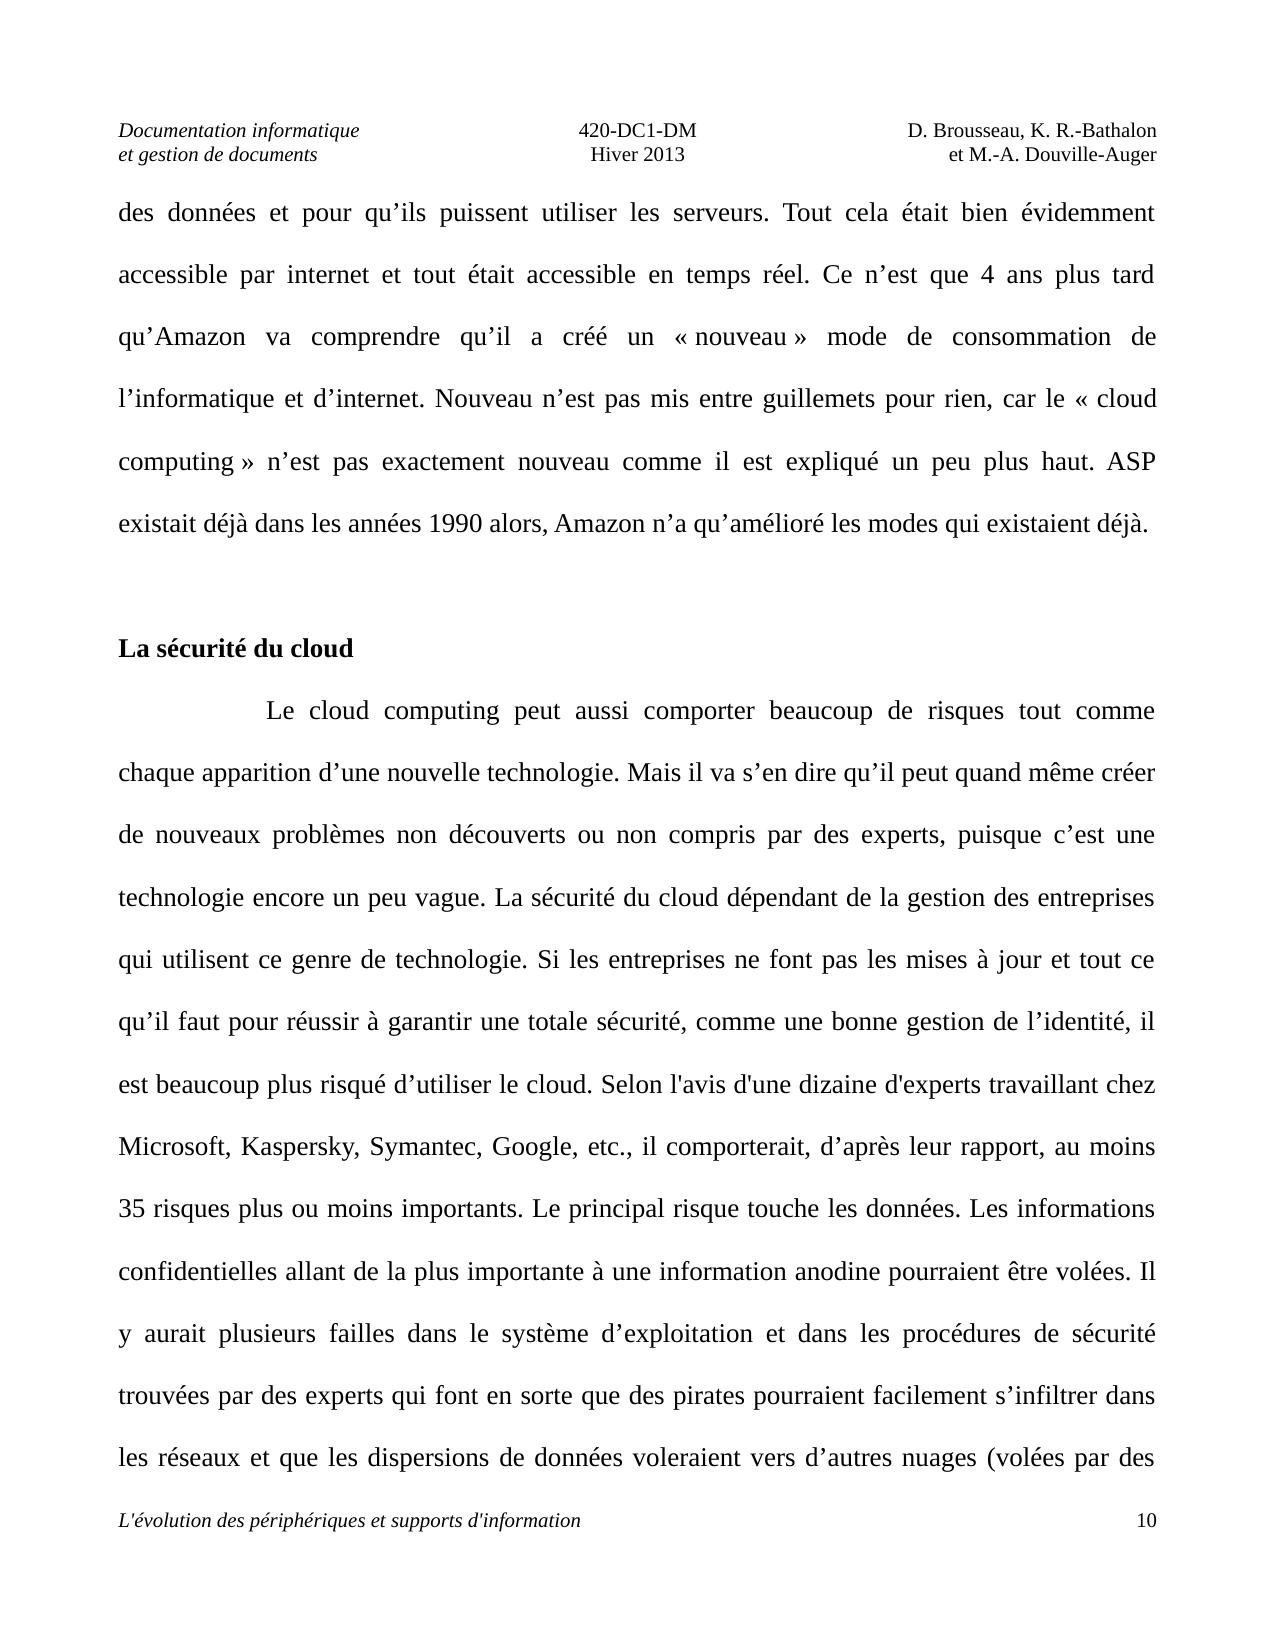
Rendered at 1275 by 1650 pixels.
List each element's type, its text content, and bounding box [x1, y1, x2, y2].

text des données et pour qu’ils puissent utiliser les serveurs. Tout cela était bien évidemment accessible par internet et tout était accessible en temps réel. Ce n’est que 4 ans plus tard qu’Amazon va comprendre qu’il a créé un « nouveau » mode de consommation de l’informatique et d’internet. Nouveau n’est pas mis entre guillemets pour rien, car le « cloud computing » n’est pas exactement nouveau comme il est expliqué un peu plus haut. ASP existait déjà dans les années 1990 alors, Amazon n’a qu’amélioré les modes qui existaient déjà. [118, 196, 1157, 538]
text Le cloud computing peut aussi comporter beaucoup de risques tout comme chaque apparition d’une nouvelle technologie. Mais il va s’en dire qu’il peut quand même créer de nouveaux problèmes non découverts ou non compris par des experts, puisque c’est une technologie encore un peu vague. La sécurité du cloud dépendant de la gestion des entreprises qui utilisent ce genre de technologie. Si les entreprises ne font pas les mises à jour et tout ce qu’il faut pour réussir à garantir une totale sécurité, comme une bonne gestion de l’identité, il est beaucoup plus risqué d’utiliser le cloud. Selon l'avis d'une dizaine d'experts travaillant chez Microsoft, Kaspersky, Symantec, Google, etc., il comporterait, d’après leur rapport, au moins 35 risques plus ou moins importants. Le principal risque touche les données. Les informations confidentielles allant de la plus importante à une information anodine pourraient être volées. Il y aurait plusieurs failles dans le système d’exploitation et dans les procédures de sécurité trouvées par des experts qui font en sorte que des pirates pourraient facilement s’infiltrer dans les réseaux et que les dispersions de données voleraient vers d’autres nuages (volées par des [118, 694, 1157, 1473]
text La sécurité du cloud [118, 632, 1157, 663]
